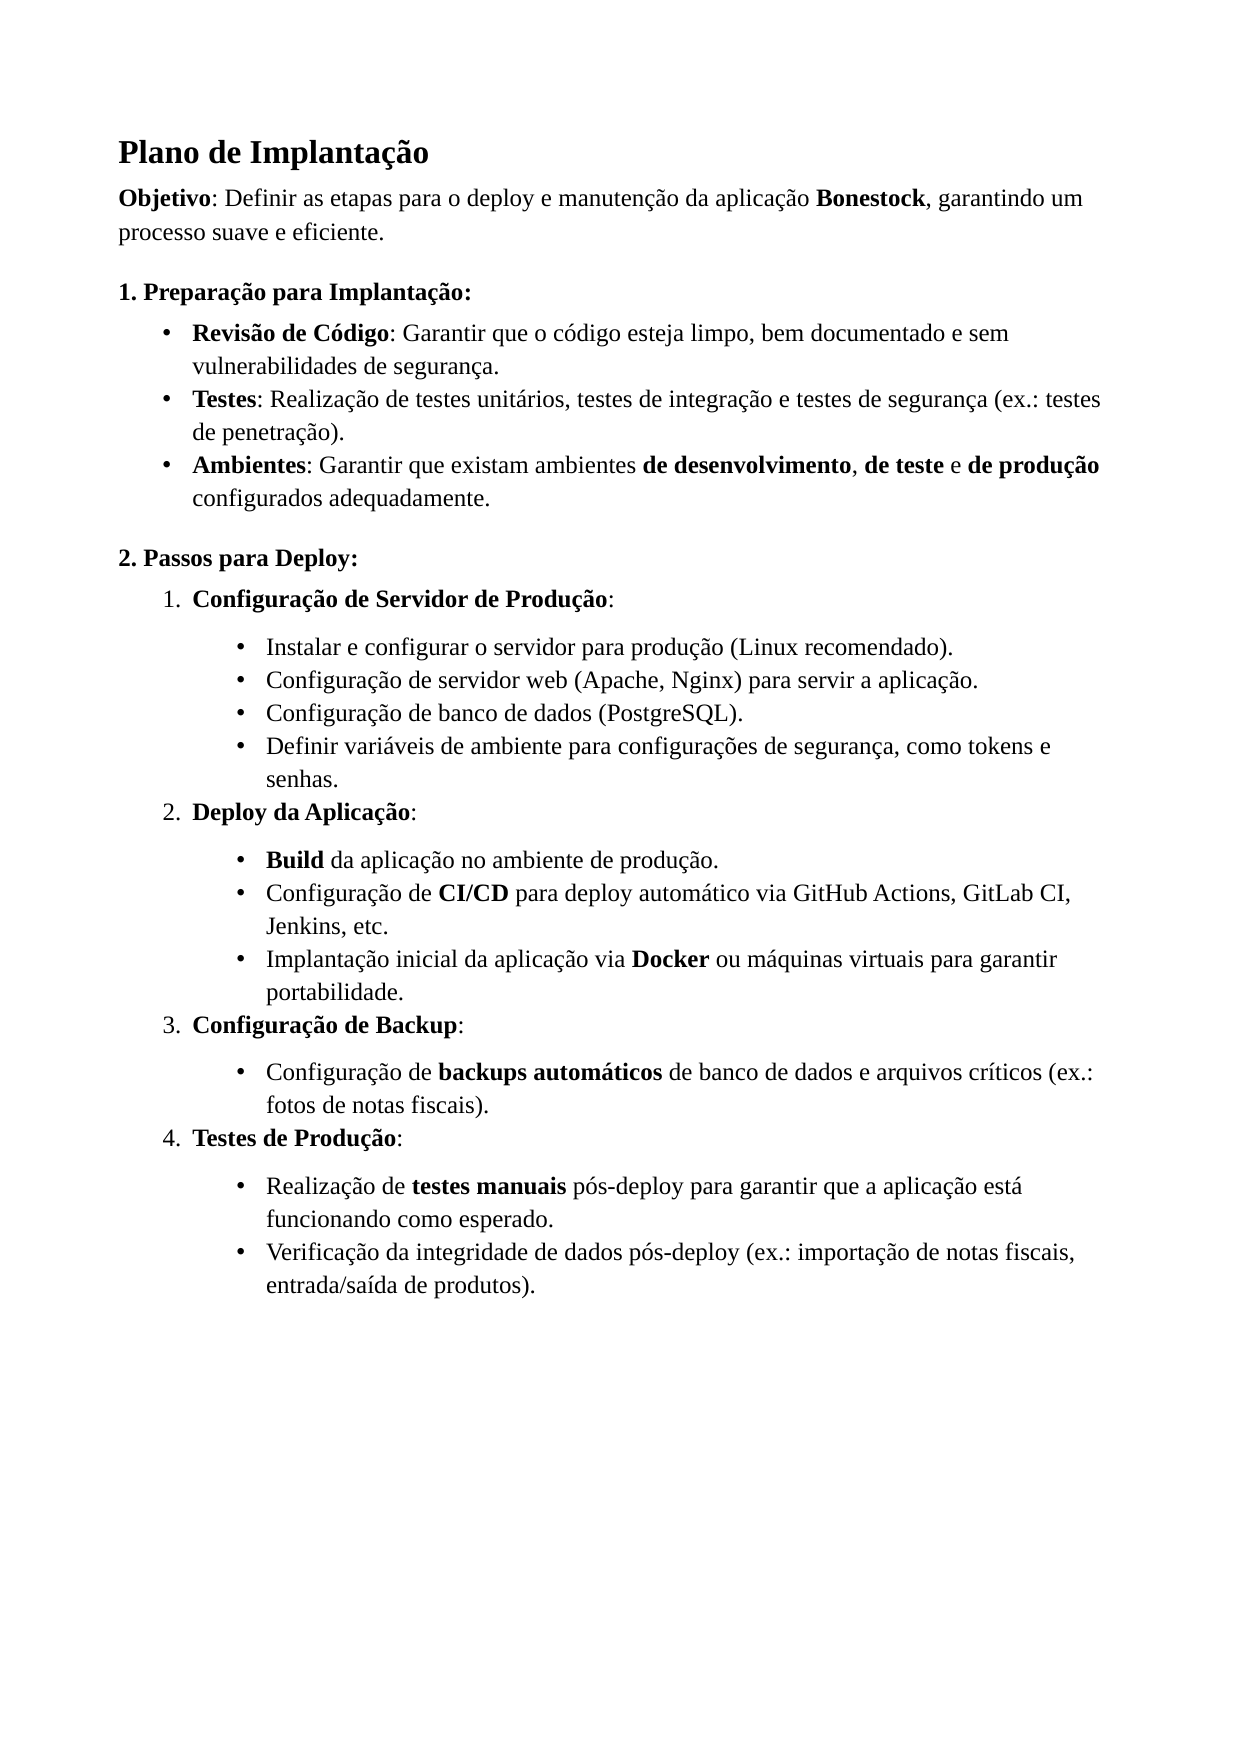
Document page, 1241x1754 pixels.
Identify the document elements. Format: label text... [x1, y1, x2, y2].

text Objetivo: Definir as etapas para o deploy e manutenção da aplicação Bonestock, garantindo um processo suave e eficiente. [118, 183, 1122, 245]
list Configuração de servidor web (Apache, Nginx) para servir a aplicação. [236, 665, 1122, 694]
list Build da aplicação no ambiente de produção. [236, 845, 1122, 873]
list Configuração de banco de dados (PostgreSQL). [236, 698, 1122, 727]
list Deploy da Aplicação: [162, 797, 1122, 826]
list Configuração de CI/CD para deploy automático via GitHub Actions, GitLab CI, Jenkins, etc. [236, 878, 1122, 939]
list Testes: Realização de testes unitários, testes de integração e testes de segurança (ex.: testes de penetração). [162, 384, 1122, 446]
list Configuração de Backup: [162, 1010, 1122, 1038]
list Configuração de backups automáticos de banco de dados e arquivos críticos (ex.: fotos de notas fiscais). [236, 1057, 1122, 1119]
list Ambientes: Garantir que existam ambientes de desenvolvimento, de teste e de produção configurados adequadamente. [162, 450, 1122, 512]
subtitle Plano de Implantação [118, 133, 1122, 171]
list Testes de Produção: [162, 1123, 1122, 1152]
list Verificação da integridade de dados pós-deploy (ex.: importação de notas fiscais, entrada/saída de produtos). [236, 1237, 1122, 1299]
list Revisão de Código: Garantir que o código esteja limpo, bem documentado e sem vulnerabilidades de segurança. [162, 318, 1122, 380]
list Realização de testes manuais pós-deploy para garantir que a aplicação está funcionando como esperado. [236, 1171, 1122, 1233]
list Implantação inicial da aplicação via Docker ou máquinas virtuais para garantir portabilidade. [236, 944, 1122, 1006]
list Definir variáveis de ambiente para configurações de segurança, como tokens e senhas. [236, 731, 1122, 793]
list Configuração de Servidor de Produção: [162, 584, 1122, 613]
subtitle 2. Passos para Deploy: [118, 543, 1122, 572]
list Instalar e configurar o servidor para produção (Linux recomendado). [236, 632, 1122, 661]
subtitle 1. Preparação para Implantação: [118, 277, 1122, 305]
